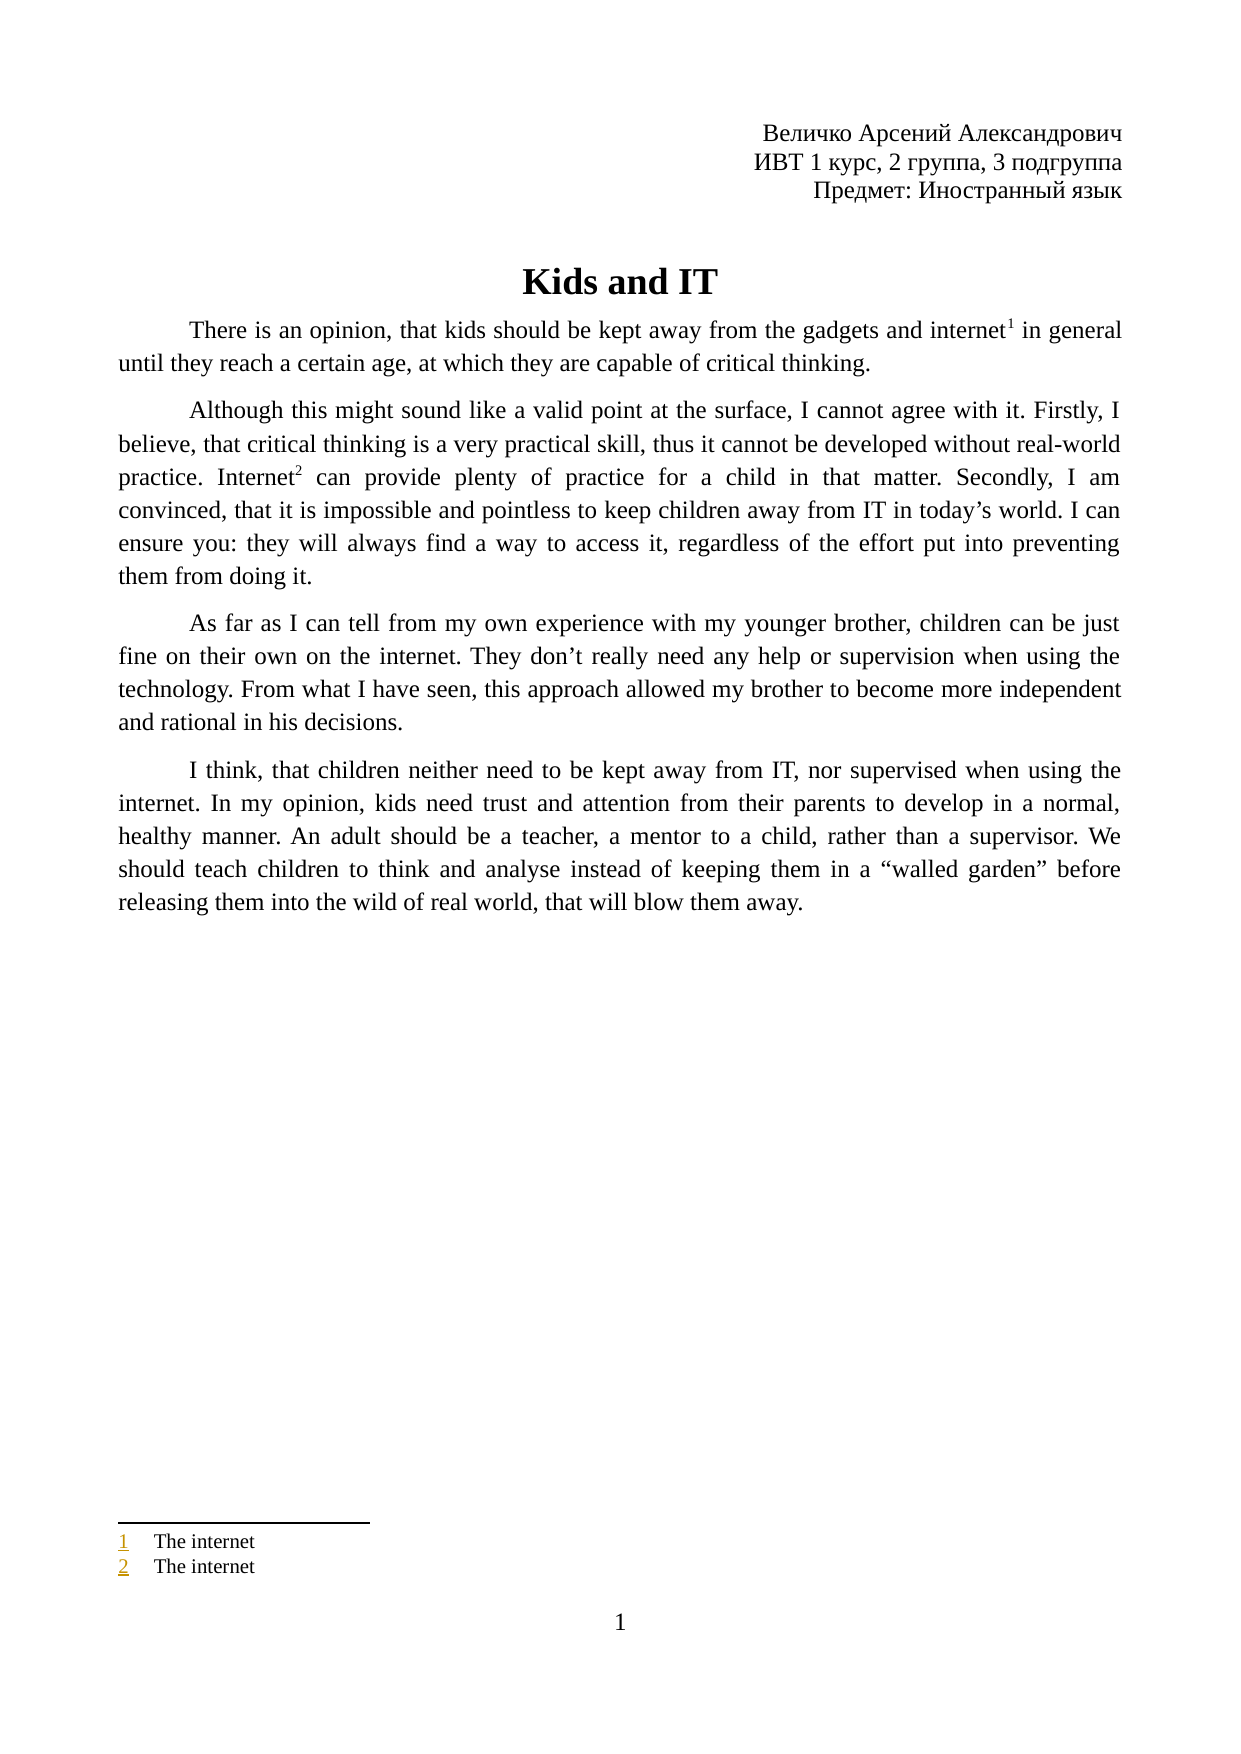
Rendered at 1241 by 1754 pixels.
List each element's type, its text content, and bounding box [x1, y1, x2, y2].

text There is an opinion, that kids should be kept away from the gadgets and internet in general until they reach a certain age, at which they are capable of critical thinking. [118, 315, 1122, 377]
text I think, that children neither need to be kept away from IT, nor supervised when using the internet. In my opinion, kids need trust and attention from their parents to develop in a normal, healthy manner. An adult should be a teacher, a mentor to a child, rather than a supervisor. We should teach children to think and analyse instead of keeping them in a “walled garden” before releasing them into the wild of real world, that will blow them away. [118, 755, 1122, 916]
text The internet [118, 1553, 1122, 1578]
text As far as I can tell from my own experience with my younger brother, children can be just fine on their own on the internet. They don’t really need any help or supervision when using the technology. From what I have seen, this approach allowed my brother to become more independent and rational in his decisions. [118, 608, 1122, 736]
subtitle Kids and IT [118, 259, 1122, 302]
text The internet [118, 1529, 1122, 1553]
text Although this might sound like a valid point at the surface, I cannot agree with it. Firstly, I believe, that critical thinking is a very practical skill, thus it cannot be developed without real-world practice. Internet can provide plenty of practice for a child in that matter. Secondly, I am convinced, that it is impossible and pointless to keep children away from IT in today’s world. I can ensure you: they will always find a way to access it, regardless of the effort put into preventing them from doing it. [118, 396, 1122, 589]
